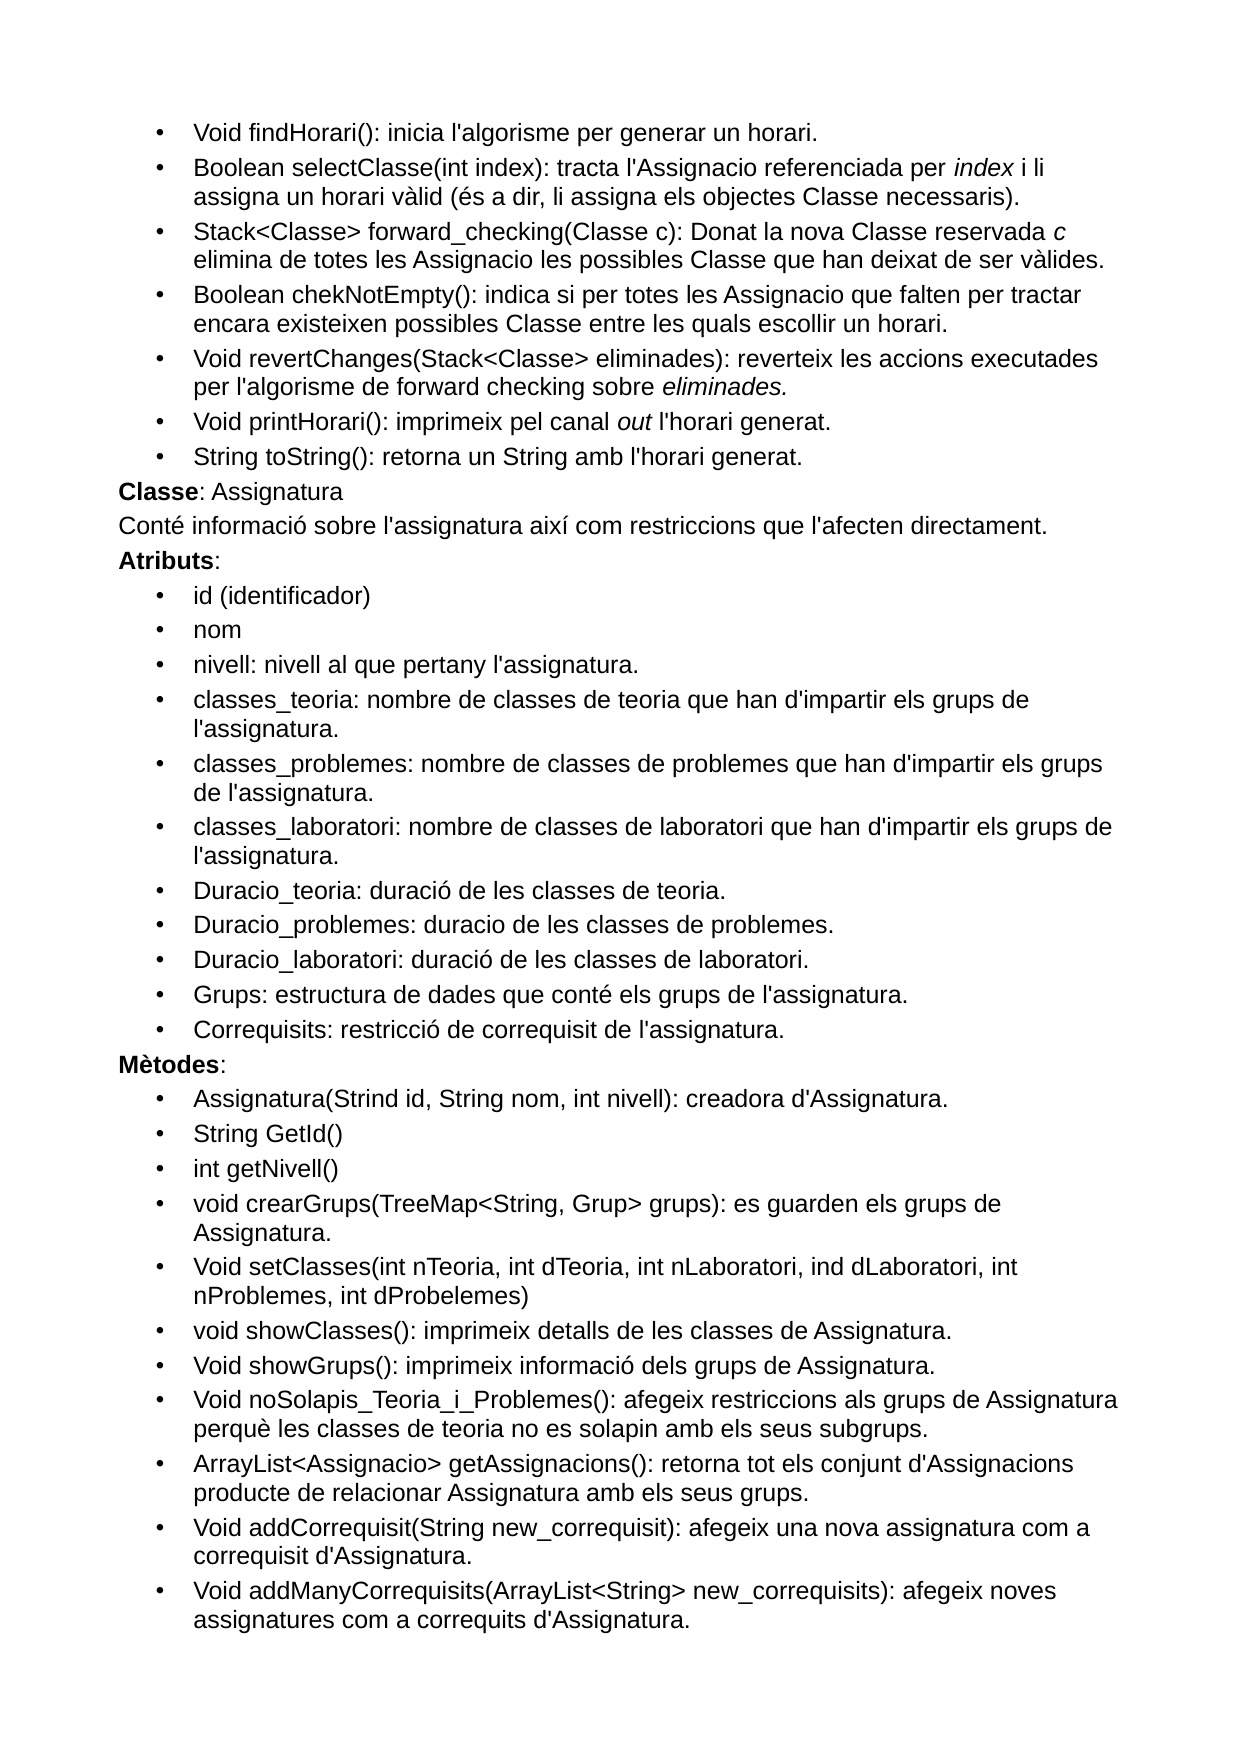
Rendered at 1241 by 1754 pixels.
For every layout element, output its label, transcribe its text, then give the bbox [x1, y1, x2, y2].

list classes_laboratori: nombre de classes de laboratori que han d'impartir els grups de l'assignatura. [156, 812, 1122, 870]
list Void showGrups(): imprimeix informació dels grups de Assignatura. [156, 1351, 1122, 1379]
list ArrayList<Assignacio> getAssignacions(): retorna tot els conjunt d'Assignacions producte de relacionar Assignatura amb els seus grups. [156, 1449, 1122, 1507]
list Void findHorari(): inicia l'algorisme per generar un horari. [156, 118, 1122, 147]
list Boolean chekNotEmpty(): indica si per totes les Assignacio que falten per tractar encara existeixen possibles Classe entre les quals escollir un horari. [156, 280, 1122, 338]
list String GetId() [156, 1119, 1122, 1148]
list String toString(): retorna un String amb l'horari generat. [156, 442, 1122, 471]
list classes_teoria: nombre de classes de teoria que han d'impartir els grups de l'assignatura. [156, 685, 1122, 743]
list classes_problemes: nombre de classes de problemes que han d'impartir els grups de l'assignatura. [156, 749, 1122, 806]
list Void noSolapis_Teoria_i_Problemes(): afegeix restriccions als grups de Assignatura perquè les classes de teoria no es solapin amb els seus subgrups. [156, 1385, 1122, 1443]
text Mètodes: [118, 1050, 1122, 1078]
list void crearGrups(TreeMap<String, Grup> grups): es guarden els grups de Assignatura. [156, 1189, 1122, 1246]
list Void setClasses(int nTeoria, int dTeoria, int nLaboratori, ind dLaboratori, int nProblemes, int dProbelemes) [156, 1252, 1122, 1310]
list Grups: estructura de dades que conté els grups de l'assignatura. [156, 980, 1122, 1009]
list Boolean selectClasse(int index): tracta l'Assignacio referenciada per index i li assigna un horari vàlid (és a dir, li assigna els objectes Classe necessaris). [156, 153, 1122, 211]
list int getNivell() [156, 1154, 1122, 1183]
list Stack<Classe> forward_checking(Classe c): Donat la nova Classe reservada c elimina de totes les Assignacio les possibles Classe que han deixat de ser vàlides. [156, 216, 1122, 274]
list Correquisits: restricció de correquisit de l'assignatura. [156, 1015, 1122, 1044]
list Duracio_teoria: duració de les classes de teoria. [156, 876, 1122, 904]
list id (identificador) [156, 581, 1122, 609]
list Void addManyCorrequisits(ArrayList<String> new_correquisits): afegeix noves assignatures com a correquits d'Assignatura. [156, 1576, 1122, 1634]
list void showClasses(): imprimeix detalls de les classes de Assignatura. [156, 1316, 1122, 1345]
list Void addCorrequisit(String new_correquisit): afegeix una nova assignatura com a correquisit d'Assignatura. [156, 1512, 1122, 1570]
text Atributs: [118, 546, 1122, 575]
text Classe: Assignatura [118, 477, 1122, 505]
list Void printHorari(): imprimeix pel canal out l'horari generat. [156, 407, 1122, 436]
list Void revertChanges(Stack<Classe> eliminades): reverteix les accions executades per l'algorisme de forward checking sobre eliminades. [156, 343, 1122, 401]
list Duracio_problemes: duracio de les classes de problemes. [156, 911, 1122, 939]
list nivell: nivell al que pertany l'assignatura. [156, 650, 1122, 679]
list Assignatura(Strind id, String nom, int nivell): creadora d'Assignatura. [156, 1084, 1122, 1113]
text Conté informació sobre l'assignatura així com restriccions que l'afecten directament. [118, 511, 1122, 540]
list nom [156, 616, 1122, 644]
list Duracio_laboratori: duració de les classes de laboratori. [156, 945, 1122, 974]
